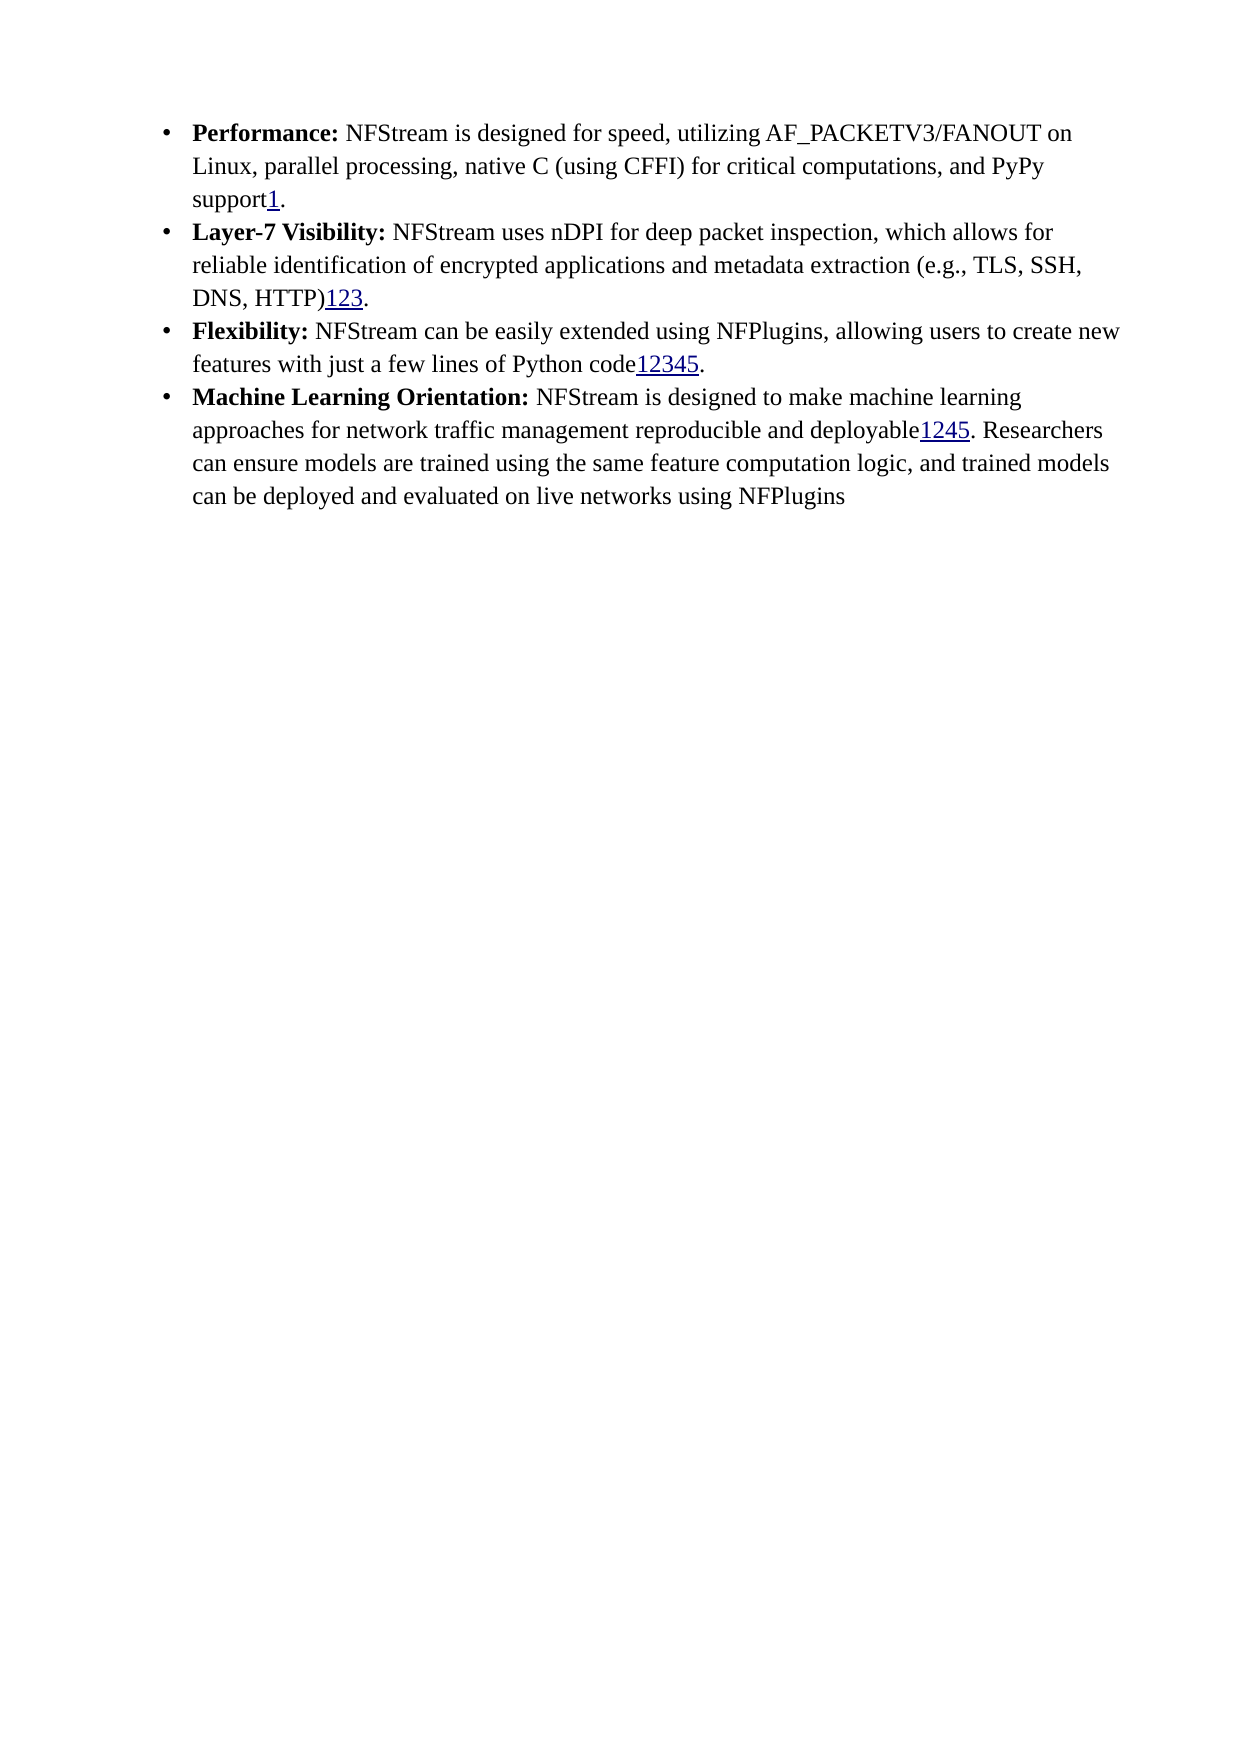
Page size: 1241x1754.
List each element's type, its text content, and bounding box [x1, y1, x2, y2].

list Layer-7 Visibility: NFStream uses nDPI for deep packet inspection, which allows for reliable identification of encrypted applications and metadata extraction (e.g., TLS, SSH, DNS, HTTP)123. [162, 217, 1122, 312]
list Machine Learning Orientation: NFStream is designed to make machine learning approaches for network traffic management reproducible and deployable1245. Researchers can ensure models are trained using the same feature computation logic, and trained models can be deployed and evaluated on live networks using NFPlugins [162, 382, 1122, 510]
list Flexibility: NFStream can be easily extended using NFPlugins, allowing users to create new features with just a few lines of Python code12345. [162, 316, 1122, 378]
list Performance: NFStream is designed for speed, utilizing AF_PACKETV3/FANOUT on Linux, parallel processing, native C (using CFFI) for critical computations, and PyPy support1. [162, 118, 1122, 213]
